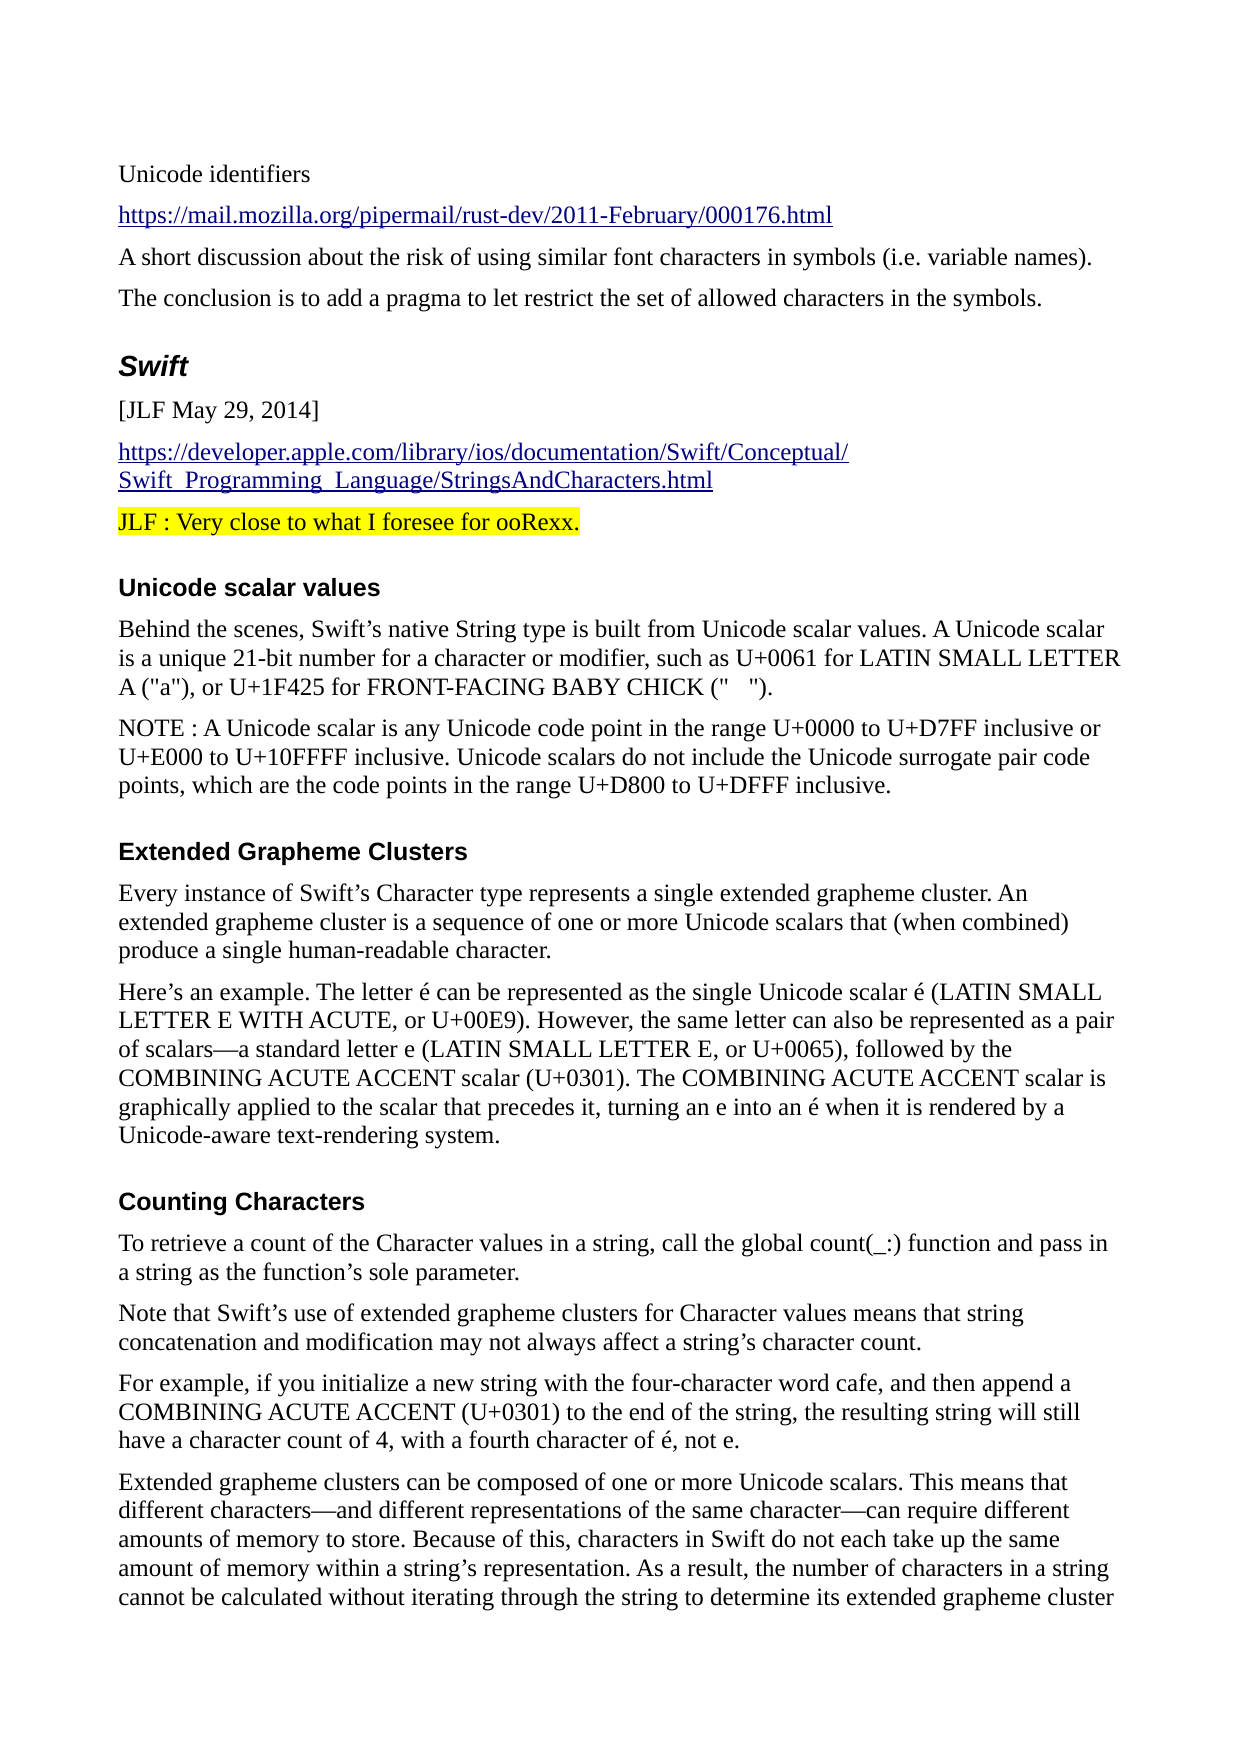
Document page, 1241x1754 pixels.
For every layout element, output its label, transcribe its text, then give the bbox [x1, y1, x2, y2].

subtitle Unicode scalar values [118, 573, 1122, 602]
text Behind the scenes, Swift’s native String type is built from Unicode scalar values. A Unicode scalar is a unique 21-bit number for a character or modifier, such as U+0061 for LATIN SMALL LETTER A ("a"), or U+1F425 for FRONT-FACING BABY CHICK ("🐥"). [118, 614, 1122, 700]
text For example, if you initialize a new string with the four-character word cafe, and then append a COMBINING ACUTE ACCENT (U+0301) to the end of the string, the resulting string will still have a character count of 4, with a fourth character of é, not e. [118, 1368, 1122, 1454]
text https://mail.mozilla.org/pipermail/rust-dev/2011-February/000176.html [118, 201, 1122, 229]
text Note that Swift’s use of extended grapheme clusters for Character values means that string concatenation and modification may not always affect a string’s character count. [118, 1298, 1122, 1355]
text Every instance of Swift’s Character type represents a single extended grapheme cluster. An extended grapheme cluster is a sequence of one or more Unicode scalars that (when combined) produce a single human-readable character. [118, 878, 1122, 964]
text https://developer.apple.com/library/ios/documentation/Swift/Conceptual/Swift_Programming_Language/StringsAndCharacters.html [118, 437, 1122, 494]
subtitle Counting Characters [118, 1187, 1122, 1215]
text A short discussion about the risk of using similar font characters in symbols (i.e. variable names). [118, 242, 1122, 271]
text NOTE : A Unicode scalar is any Unicode code point in the range U+0000 to U+D7FF inclusive or U+E000 to U+10FFFF inclusive. Unicode scalars do not include the Unicode surrogate pair code points, which are the code points in the range U+D800 to U+DFFF inclusive. [118, 713, 1122, 799]
text [JLF May 29, 2014] [118, 395, 1122, 424]
text JLF : Very close to what I foresee for ooRexx. [118, 507, 1122, 535]
text Unicode identifiers [118, 159, 1122, 188]
text Here’s an example. The letter é can be represented as the single Unicode scalar é (LATIN SMALL LETTER E WITH ACUTE, or U+00E9). However, the same letter can also be represented as a pair of scalars—a standard letter e (LATIN SMALL LETTER E, or U+0065), followed by the COMBINING ACUTE ACCENT scalar (U+0301). The COMBINING ACUTE ACCENT scalar is graphically applied to the scalar that precedes it, turning an e into an é when it is rendered by a Unicode-aware text-rendering system. [118, 977, 1122, 1149]
text The conclusion is to add a pragma to let restrict the set of allowed characters in the symbols. [118, 283, 1122, 312]
subtitle Extended Grapheme Clusters [118, 837, 1122, 865]
subtitle Swift [118, 349, 1122, 383]
text To retrieve a count of the Character values in a string, call the global count(_:) function and pass in a string as the function’s sole parameter. [118, 1228, 1122, 1285]
text Extended grapheme clusters can be composed of one or more Unicode scalars. This means that different characters—and different representations of the same character—can require different amounts of memory to store. Because of this, characters in Swift do not each take up the same amount of memory within a string’s representation. As a result, the number of characters in a string cannot be calculated without iterating through the string to determine its extended grapheme cluster [118, 1467, 1122, 1610]
